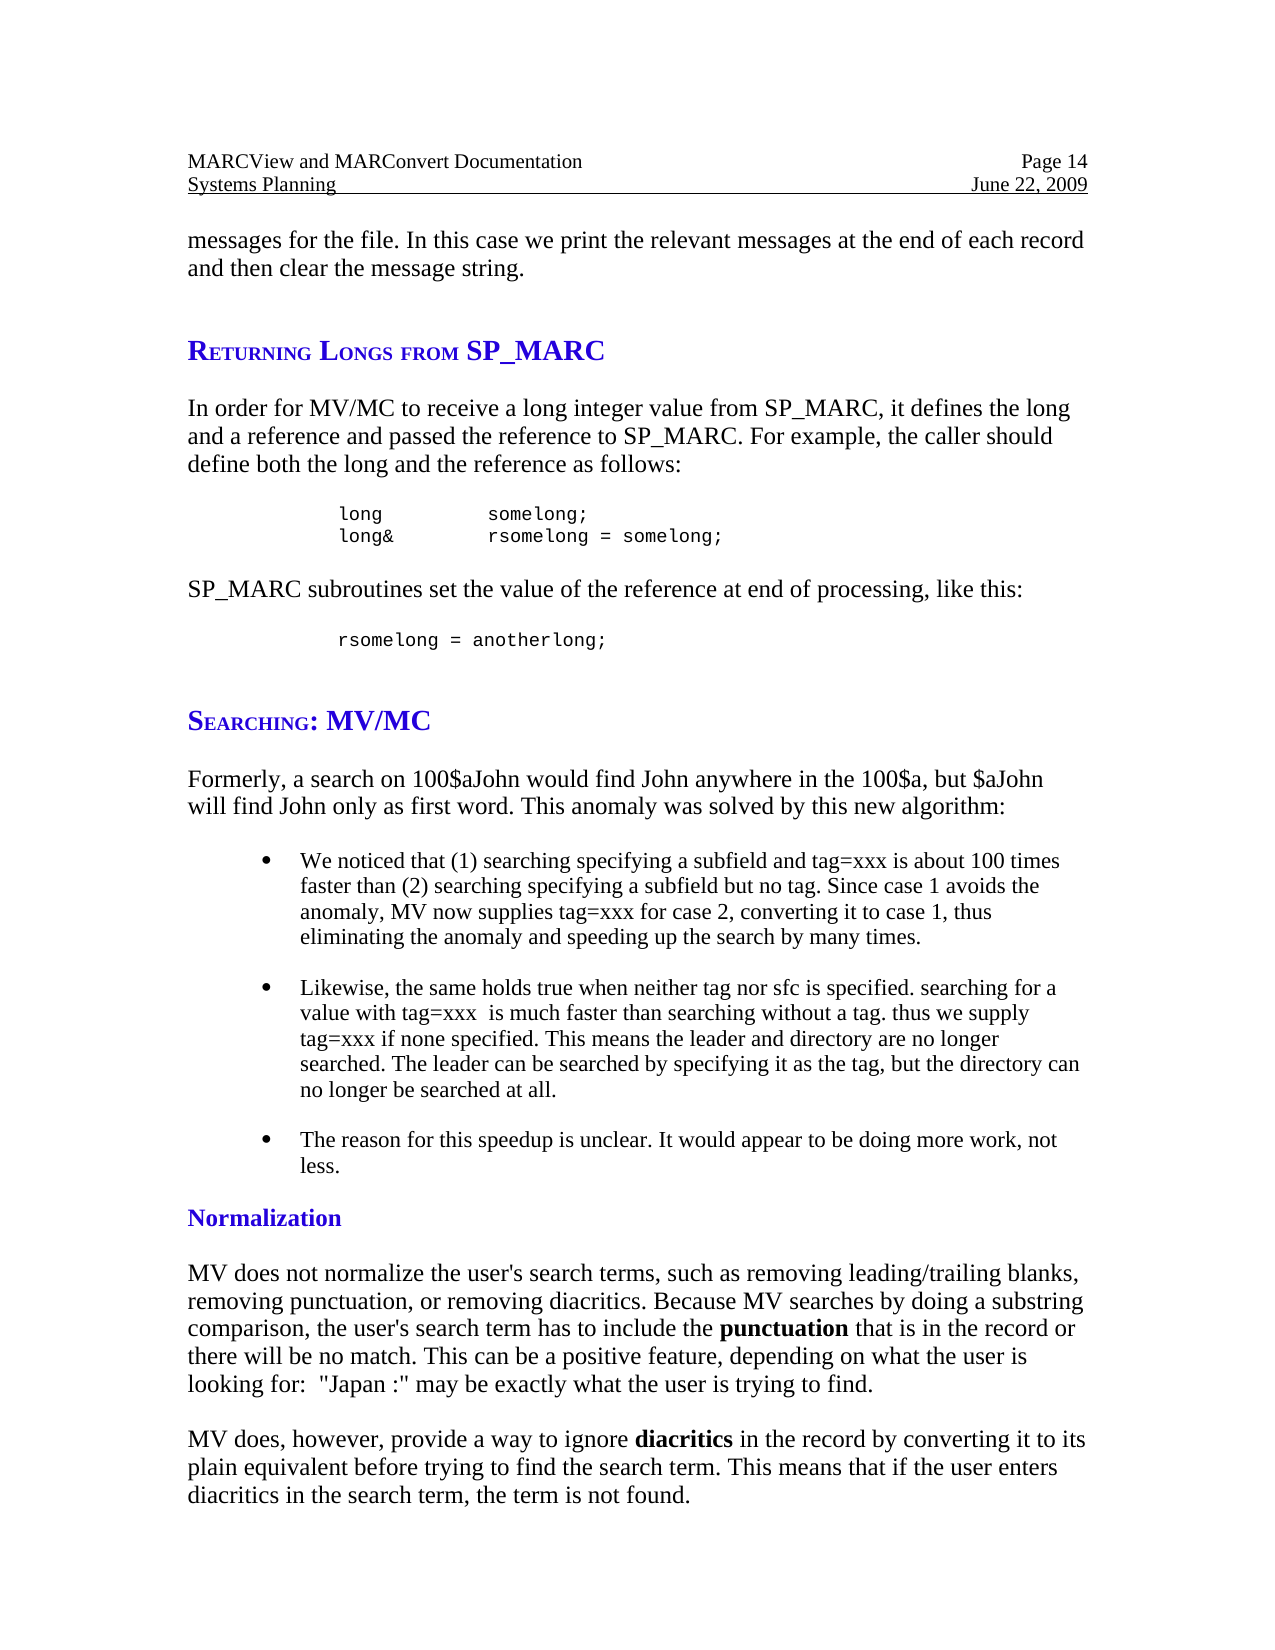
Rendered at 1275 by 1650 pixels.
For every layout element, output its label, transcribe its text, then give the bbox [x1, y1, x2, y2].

text SP_MARC subroutines set the value of the reference at end of processing, like this: [187, 575, 1087, 603]
text long& rsomelong = somelong; [337, 526, 1087, 548]
text MV does not normalize the user's search terms, such as removing leading/trailing blanks, removing punctuation, or removing diacritics. Because MV searches by doing a substring comparison, the user's search term has to include the punctuation that is in the record or there will be no match. This can be a positive feature, depending on what the user is looking for: "Japan :" may be exactly what the user is trying to find. [187, 1259, 1087, 1398]
list Likewise, the same holds true when neither tag nor sfc is specified. searching for a value with tag=xxx is much faster than searching without a tag. thus we supply tag=xxx if none specified. This means the leader and directory are no longer searched. The leader can be searched by specifying it as the tag, but the directory can no longer be searched at all. [262, 975, 1087, 1102]
text In order for MV/MC to receive a long integer value from SP_MARC, it defines the long and a reference and passed the reference to SP_MARC. For example, the caller should define both the long and the reference as follows: [187, 394, 1087, 477]
text Formerly, a search on 100$aJohn would find John anywhere in the 100$a, but $aJohn will find John only as first word. This anomaly was solved by this new algorithm: [187, 765, 1087, 820]
text messages for the file. In this case we print the relevant messages at the end of each record and then clear the message string. [187, 226, 1087, 282]
text rsomelong = anotherlong; [337, 631, 1087, 652]
text long somelong; [337, 505, 1087, 526]
subtitle Searching: MV/MC [187, 705, 1087, 737]
list We noticed that (1) searching specifying a subfield and tag=xxx is about 100 times faster than (2) searching specifying a subfield but no tag. Since case 1 avoids the anomaly, MV now supplies tag=xxx for case 2, converting it to case 1, thus eliminating the anomaly and speeding up the search by many times. [262, 848, 1087, 949]
subtitle Returning Longs from SP_MARC [187, 334, 1087, 367]
text MV does, however, provide a way to ignore diacritics in the record by converting it to its plain equivalent before trying to find the search term. This means that if the user enters diacritics in the search term, the term is not found. [187, 1425, 1087, 1508]
subtitle Normalization [187, 1204, 1087, 1231]
list The reason for this speedup is unclear. It would appear to be doing more work, not less. [262, 1127, 1087, 1178]
